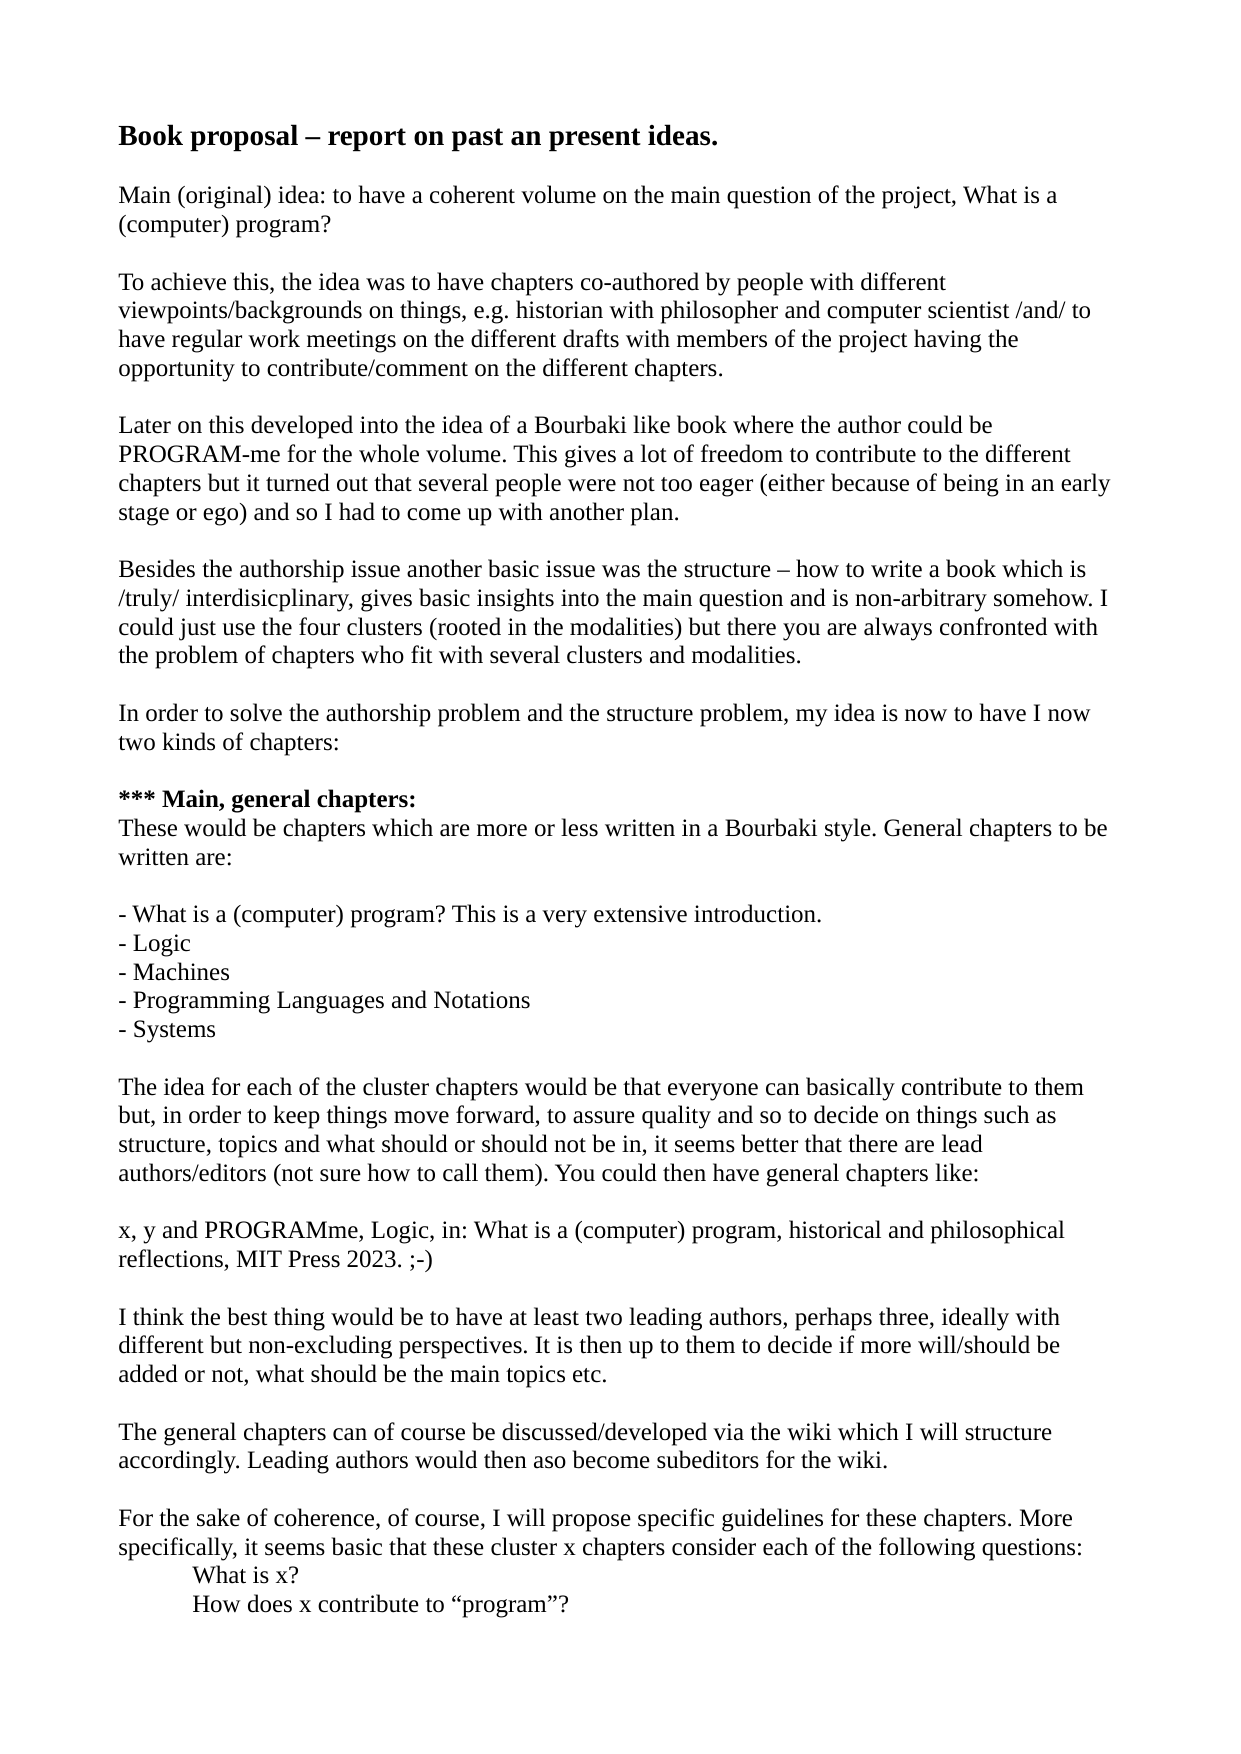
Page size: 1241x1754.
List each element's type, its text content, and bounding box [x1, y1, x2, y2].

text x, y and PROGRAMme, Logic, in: What is a (computer) program, historical and philosophical reflections, MIT Press 2023. ;-) [118, 1215, 1122, 1273]
text What is x? [118, 1560, 1122, 1589]
text *** Main, general chapters: [118, 784, 1122, 813]
text - Systems [118, 1014, 1122, 1043]
text In order to solve the authorship problem and the structure problem, my idea is now to have I now two kinds of chapters: [118, 698, 1122, 755]
text Besides the authorship issue another basic issue was the structure – how to write a book which is /truly/ interdisicplinary, gives basic insights into the main question and is non-arbitrary somehow. I could just use the four clusters (rooted in the modalities) but there you are always confronted with the problem of chapters who fit with several clusters and modalities. [118, 554, 1122, 669]
text I think the best thing would be to have at least two leading authors, perhaps three, ideally with different but non-excluding perspectives. It is then up to them to decide if more will/should be added or not, what should be the main topics etc. [118, 1302, 1122, 1388]
text How does x contribute to “program”? [118, 1589, 1122, 1618]
text The idea for each of the cluster chapters would be that everyone can basically contribute to them but, in order to keep things move forward, to assure quality and so to decide on things such as structure, topics and what should or should not be in, it seems better that there are lead authors/editors (not sure how to call them). You could then have general chapters like: [118, 1072, 1122, 1187]
text To achieve this, the idea was to have chapters co-authored by people with different viewpoints/backgrounds on things, e.g. historian with philosopher and computer scientist /and/ to have regular work meetings on the different drafts with members of the project having the opportunity to contribute/comment on the different chapters. [118, 267, 1122, 382]
text - What is a (computer) program? This is a very extensive introduction. [118, 899, 1122, 928]
text These would be chapters which are more or less written in a Bourbaki style. General chapters to be written are: [118, 813, 1122, 870]
text The general chapters can of course be discussed/developed via the wiki which I will structure accordingly. Leading authors would then aso become subeditors for the wiki. [118, 1417, 1122, 1474]
text Main (original) idea: to have a coherent volume on the main question of the project, What is a (computer) program? [118, 180, 1122, 238]
text - Machines [118, 957, 1122, 985]
text For the sake of coherence, of course, I will propose specific guidelines for these chapters. More specifically, it seems basic that these cluster x chapters consider each of the following questions: [118, 1503, 1122, 1560]
text - Logic [118, 928, 1122, 957]
text Later on this developed into the idea of a Bourbaki like book where the author could be PROGRAM-me for the whole volume. This gives a lot of freedom to contribute to the different chapters but it turned out that several people were not too eager (either because of being in an early stage or ego) and so I had to come up with another plan. [118, 410, 1122, 525]
text - Programming Languages and Notations [118, 985, 1122, 1014]
text Book proposal – report on past an present ideas. [118, 118, 1122, 152]
